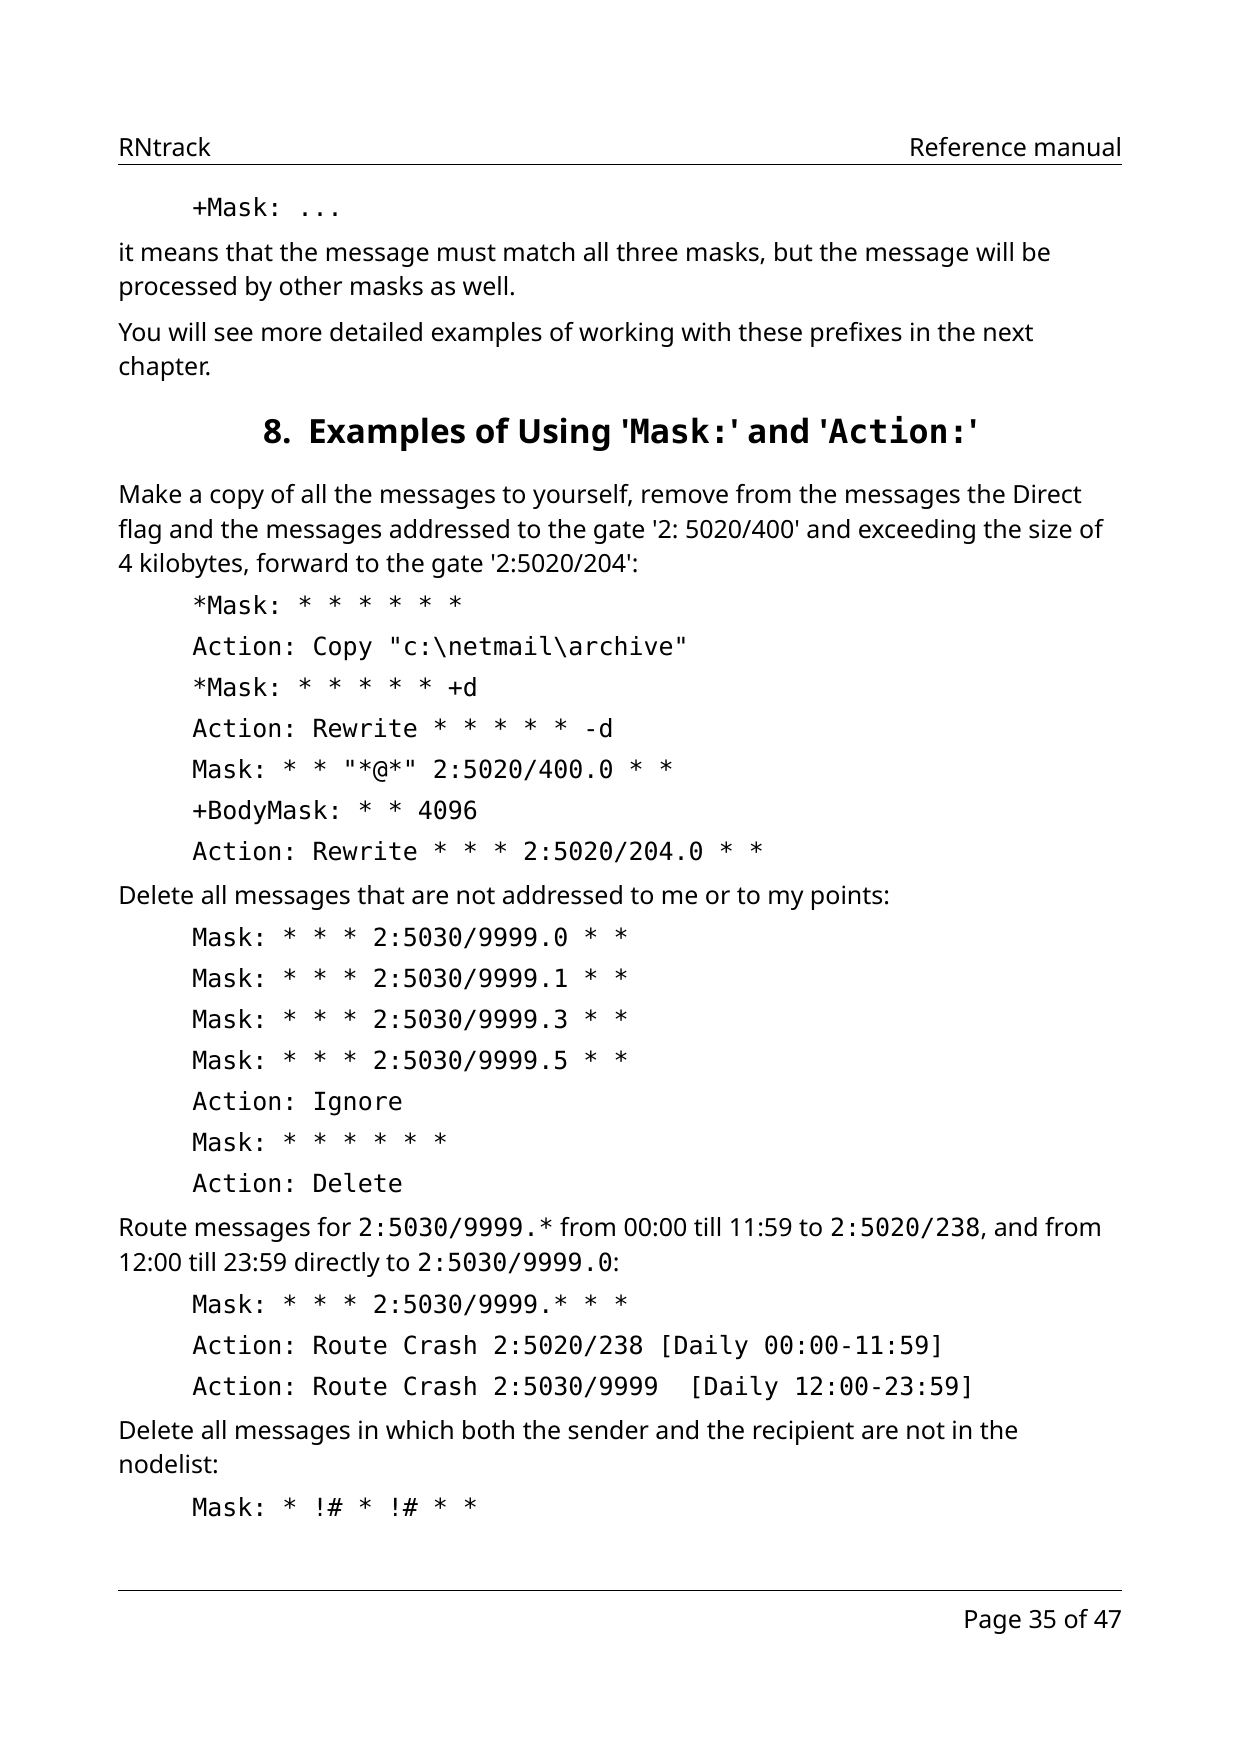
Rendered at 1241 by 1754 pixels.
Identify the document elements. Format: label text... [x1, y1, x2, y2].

text Route messages for 2:5030/9999.* from 00:00 till 11:59 to 2:5020/238, and from 12:00 till 23:59 directly to 2:5030/9999.0: [118, 1210, 1122, 1278]
text Delete all messages in which both the sender and the recipient are not in the nodelist: [118, 1413, 1122, 1481]
text +Mask: ... [192, 193, 1122, 223]
text You will see more detailed examples of working with these prefixes in the next chapter. [118, 314, 1122, 382]
text Action: Rewrite * * * 2:5020/204.0 * * [192, 837, 1122, 866]
text Mask: * !# * !# * * [192, 1493, 1122, 1522]
text +BodyMask: * * 4096 [192, 796, 1122, 825]
text Action: Delete [192, 1169, 1122, 1198]
text Action: Rewrite * * * * * -d [192, 714, 1122, 743]
text Mask: * * "*@*" 2:5020/400.0 * * [192, 755, 1122, 784]
text Mask: * * * 2:5030/9999.1 * * [192, 964, 1122, 994]
text Action: Ignore [192, 1087, 1122, 1116]
text Action: Copy "c:\netmail\archive" [192, 632, 1122, 661]
text Mask: * * * 2:5030/9999.* * * [192, 1290, 1122, 1319]
text *Mask: * * * * * +d [192, 673, 1122, 702]
text *Mask: * * * * * * [192, 591, 1122, 620]
text Mask: * * * 2:5030/9999.3 * * [192, 1005, 1122, 1034]
text Mask: * * * * * * [192, 1128, 1122, 1157]
text Action: Route Crash 2:5030/9999 [Daily 12:00-23:59] [192, 1372, 1122, 1401]
text it means that the message must match all three masks, but the message will be processed by other masks as well. [118, 234, 1122, 303]
text Make a copy of all the messages to yourself, remove from the messages the Direct flag and the messages addressed to the gate '2: 5020/400' and exceeding the size of 4 kilobytes, forward to the gate '2:5020/204': [118, 477, 1122, 579]
text Mask: * * * 2:5030/9999.5 * * [192, 1046, 1122, 1076]
text Mask: * * * 2:5030/9999.0 * * [192, 923, 1122, 953]
text Delete all messages that are not addressed to me or to my points: [118, 878, 1122, 912]
subtitle Examples of Using 'Mask:' and 'Action:' [118, 407, 1122, 453]
text Action: Route Crash 2:5020/238 [Daily 00:00-11:59] [192, 1331, 1122, 1360]
